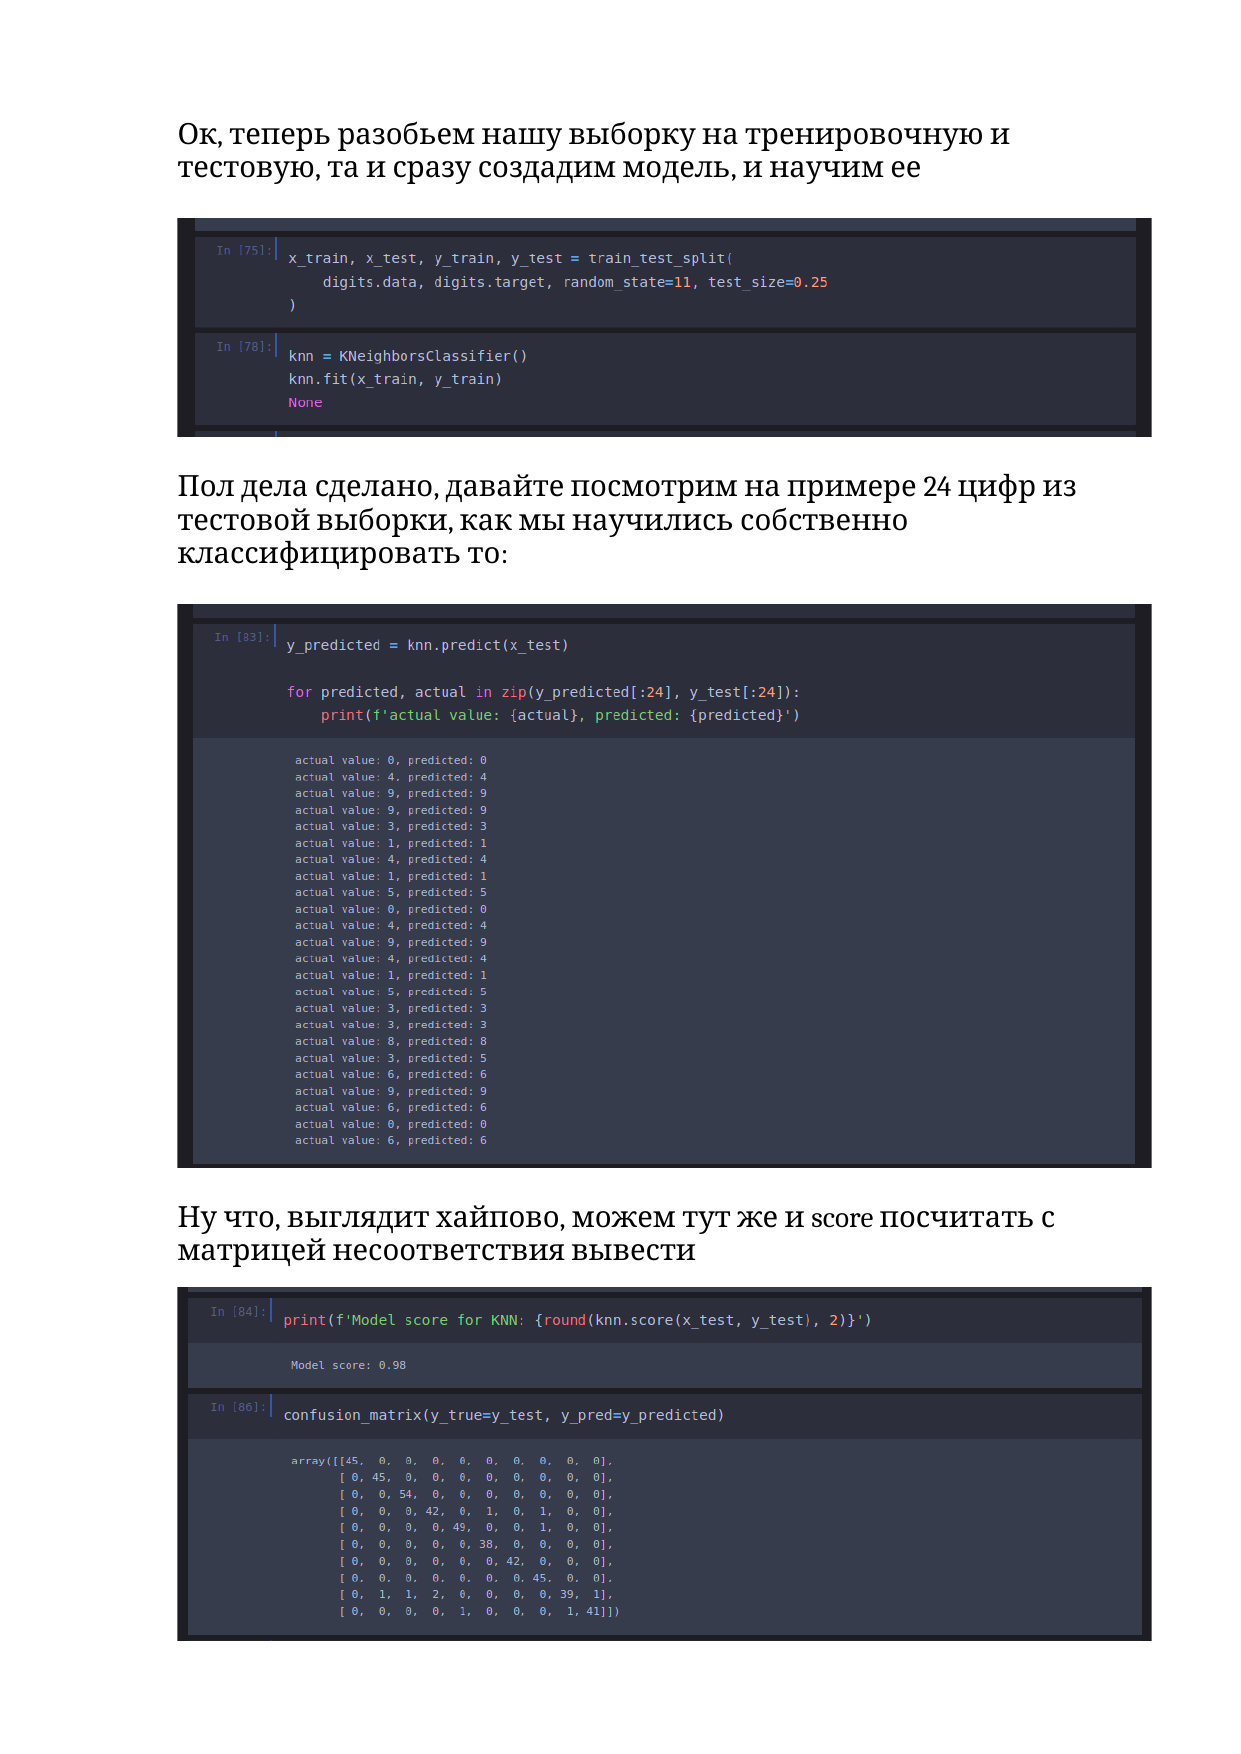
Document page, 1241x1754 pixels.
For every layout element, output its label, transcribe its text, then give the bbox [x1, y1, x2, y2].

text Пол дела сделано, давайте посмотрим на примере 24 цифр из тестовой выборки, как мы научились собственно классифицировать то: [177, 470, 1152, 571]
text Ну что, выглядит хайпово, можем тут же и score посчитать с матрицей несоответствия вывести [177, 1201, 1152, 1268]
text Ок, теперь разобьем нашу выборку на тренировочную и тестовую, та и сразу создадим модель, и научим ее [177, 118, 1152, 185]
picture [177, 218, 1152, 437]
picture [177, 604, 1152, 1168]
picture [177, 1287, 1152, 1641]
